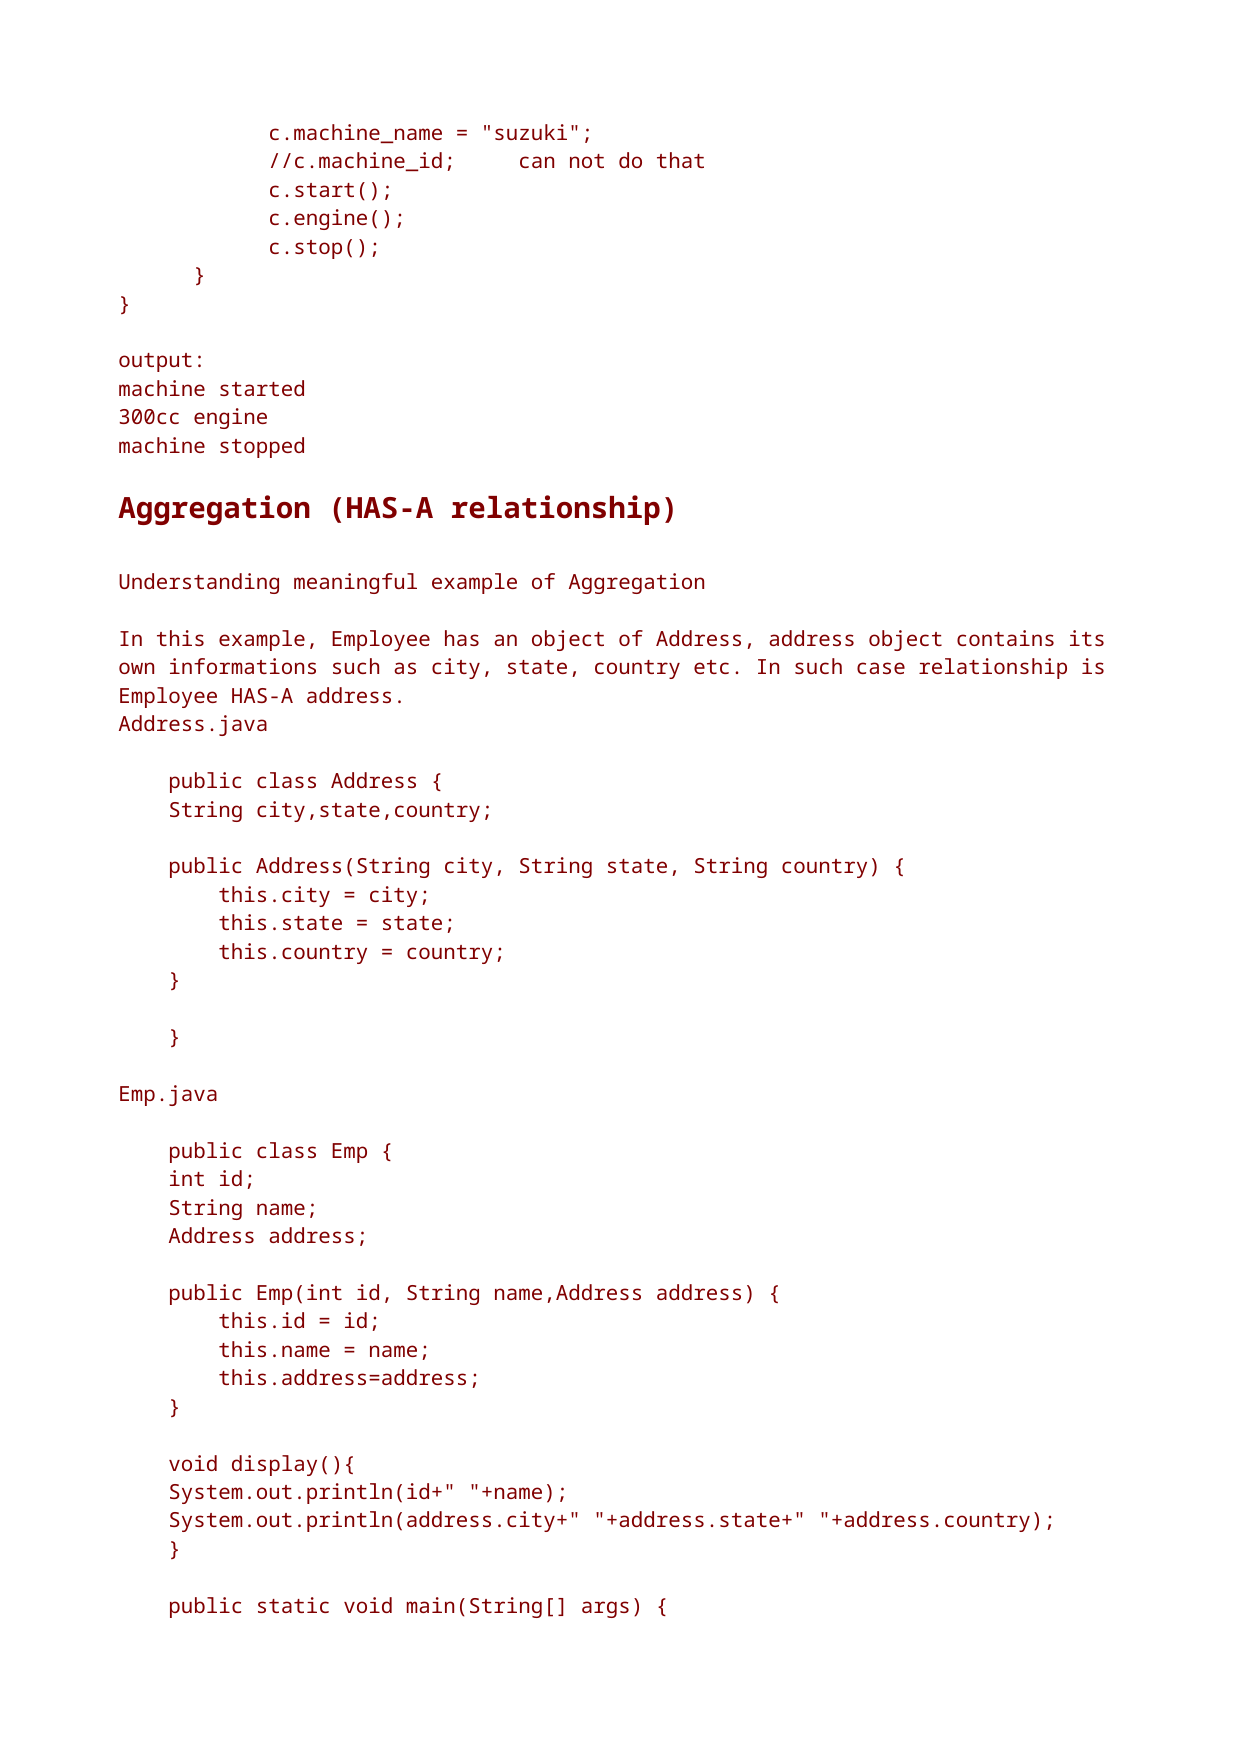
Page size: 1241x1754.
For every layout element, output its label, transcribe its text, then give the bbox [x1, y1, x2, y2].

text c.start(); [118, 175, 1122, 203]
text this.country = country; [118, 937, 1122, 965]
text Emp.java [118, 1079, 1122, 1107]
text int id; [118, 1164, 1122, 1193]
text machine started [118, 374, 1122, 402]
text System.out.println(address.city+" "+address.state+" "+address.country); [118, 1506, 1122, 1534]
text this.address=address; [118, 1363, 1122, 1392]
text machine stopped [118, 431, 1122, 459]
text public class Emp { [118, 1136, 1122, 1164]
text public Emp(int id, String name,Address address) { [118, 1278, 1122, 1307]
text Address.java [118, 709, 1122, 738]
text } [118, 289, 1122, 317]
text output: [118, 346, 1122, 374]
text this.state = state; [118, 908, 1122, 937]
text c.machine_name = "suzuki"; [118, 118, 1122, 147]
text void display(){ [118, 1449, 1122, 1477]
text //c.machine_id; can not do that [118, 147, 1122, 175]
text 300cc engine [118, 402, 1122, 431]
text Aggregation (HAS-A relationship) [118, 488, 1122, 527]
text public Address(String city, String state, String country) { [118, 852, 1122, 880]
text this.id = id; [118, 1307, 1122, 1335]
text Address address; [118, 1221, 1122, 1250]
text public class Address { [118, 766, 1122, 795]
text } [118, 1022, 1122, 1051]
text Understanding meaningful example of Aggregation [118, 567, 1122, 596]
text In this example, Employee has an object of Address, address object contains its own informations such as city, state, country etc. In such case relationship is Employee HAS-A address. [118, 624, 1122, 709]
text System.out.println(id+" "+name); [118, 1477, 1122, 1506]
text this.city = city; [118, 880, 1122, 908]
text c.engine(); [118, 203, 1122, 232]
text this.name = name; [118, 1335, 1122, 1363]
text public static void main(String[] args) { [118, 1591, 1122, 1619]
text } [118, 260, 1122, 289]
text } [118, 1392, 1122, 1420]
text } [118, 1534, 1122, 1562]
text } [118, 965, 1122, 994]
text String city,state,country; [118, 795, 1122, 823]
text String name; [118, 1193, 1122, 1221]
text c.stop(); [118, 232, 1122, 260]
